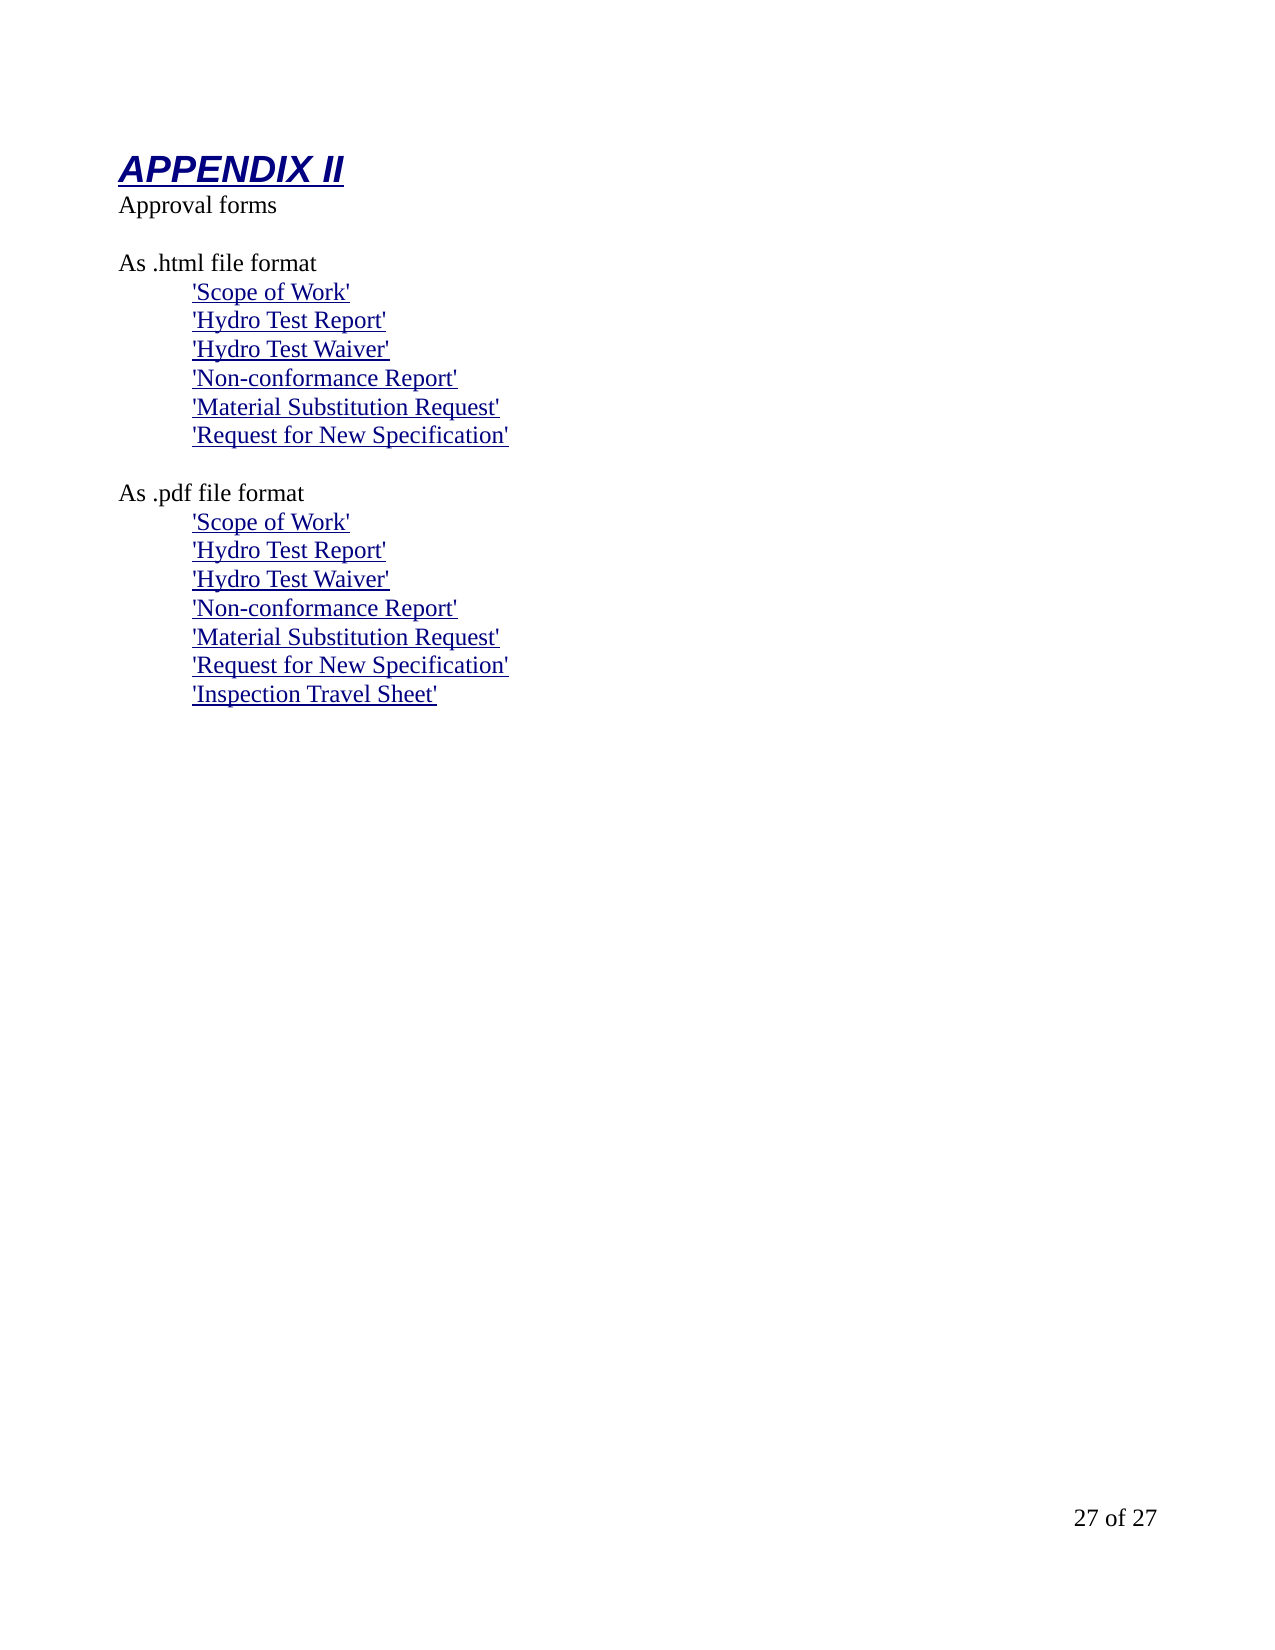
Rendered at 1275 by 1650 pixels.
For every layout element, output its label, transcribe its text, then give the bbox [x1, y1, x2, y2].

text 'Material Substitution Request' [192, 392, 1157, 421]
text As .html file format [118, 248, 1157, 277]
text 'Request for New Specification' [192, 651, 1157, 679]
text 'Hydro Test Report' [192, 306, 1157, 334]
text 'Scope of Work' [192, 277, 1157, 306]
text 'Hydro Test Waiver' [192, 334, 1157, 363]
text APPENDIX II [118, 147, 1157, 191]
text 'Hydro Test Waiver' [192, 564, 1157, 593]
text As .pdf file format [118, 478, 1157, 507]
text 'Non-conformance Report' [192, 363, 1157, 392]
text 'Request for New Specification' [192, 421, 1157, 449]
text 'Non-conformance Report' [192, 593, 1157, 622]
text Approval forms [118, 191, 1157, 219]
text 'Hydro Test Report' [192, 536, 1157, 564]
text 'Scope of Work' [192, 507, 1157, 536]
text 'Inspection Travel Sheet' [192, 679, 1157, 708]
text 'Material Substitution Request' [192, 622, 1157, 651]
